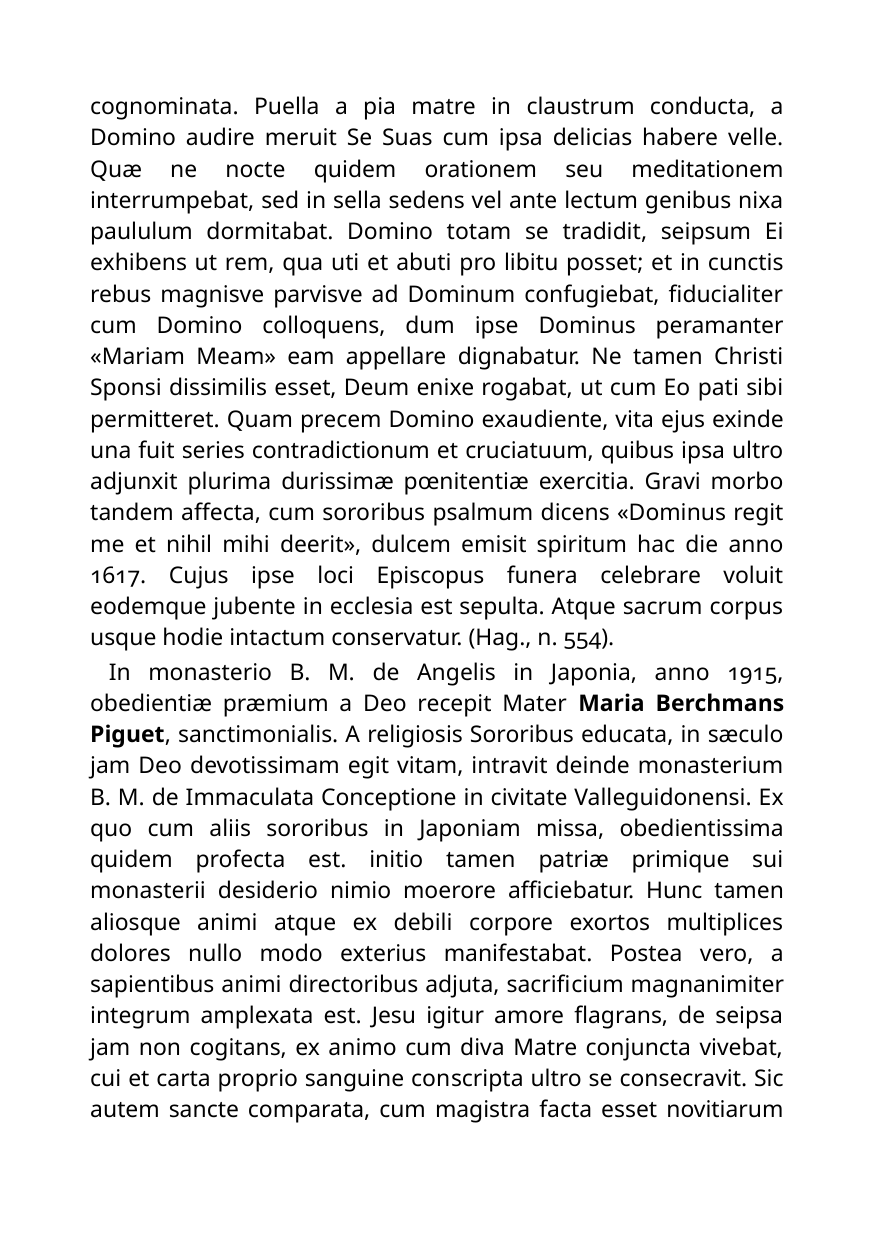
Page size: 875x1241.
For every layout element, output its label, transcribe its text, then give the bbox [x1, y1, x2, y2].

text In monasterio B. M. de Angelis in Japonia, anno 1915, obedientiæ præmium a Deo recepit Mater Maria Berchmans Piguet, sanctimonialis. A religiosis Sororibus educata, in sæculo jam Deo devotissimam egit vitam, intravit deinde monasterium B. M. de Immaculata Conceptione in civitate Valleguidonensi. Ex quo cum aliis sororibus in Japoniam missa, obedientissima quidem profecta est. initio tamen patriæ primique sui monasterii desiderio nimio moerore afficie­batur. Hunc tamen aliosque animi atque ex debili corpore exortos multiplices dolores nullo modo exterius manifestabat. Postea vero, a sapientibus animi directoribus adjuta, sacrifi­cium magnanimiter integrum amplexata est. Jesu igitur amore flagrans, de seipsa jam non cogitans, ex animo cum diva Matre conjuncta vivebat, cui et carta proprio sanguine con­scripta ultro se consecravit. Sic autem sancte comparata, cum magistra facta esset novitiarum [90, 656, 784, 1124]
text cognominata. Puella a pia matre in claustrum conducta, a Domino audire meruit Se Suas cum ipsa delicias habere velle. Quæ ne nocte quidem orationem seu meditationem interrumpebat, sed in sella sedens vel ante lectum genibus nixa paululum dormitabat. Domino totam se tradidit, seipsum Ei exhibens ut rem, qua uti et abuti pro libitu posset; et in cunctis rebus magnisve parvisve ad Dominum confugiebat, fiducialiter cum Domino colloquens, dum ipse Dominus peramanter «Mariam Meam» eam appellare dignabatur. Ne tamen Christi Sponsi dissimilis esset, Deum enixe rogabat, ut cum Eo pati sibi permitteret. Quam precem Domino exau­diente, vita ejus exinde una fuit series contradictionum et cruciatuum, quibus ipsa ultro adjunxit plurima durissimæ pœnitentiæ exercitia. Gravi morbo tandem affecta, cum soro­ribus psalmum dicens «Dominus regit me et nihil mihi deerit», dulcem emisit spiritum hac die anno 1617. Cujus ipse loci Episcopus funera celebrare voluit eodemque jubente in ecclesia est sepulta. Atque sacrum corpus usque hodie intactum conservatur. (Hag., n. 554). [90, 90, 784, 652]
